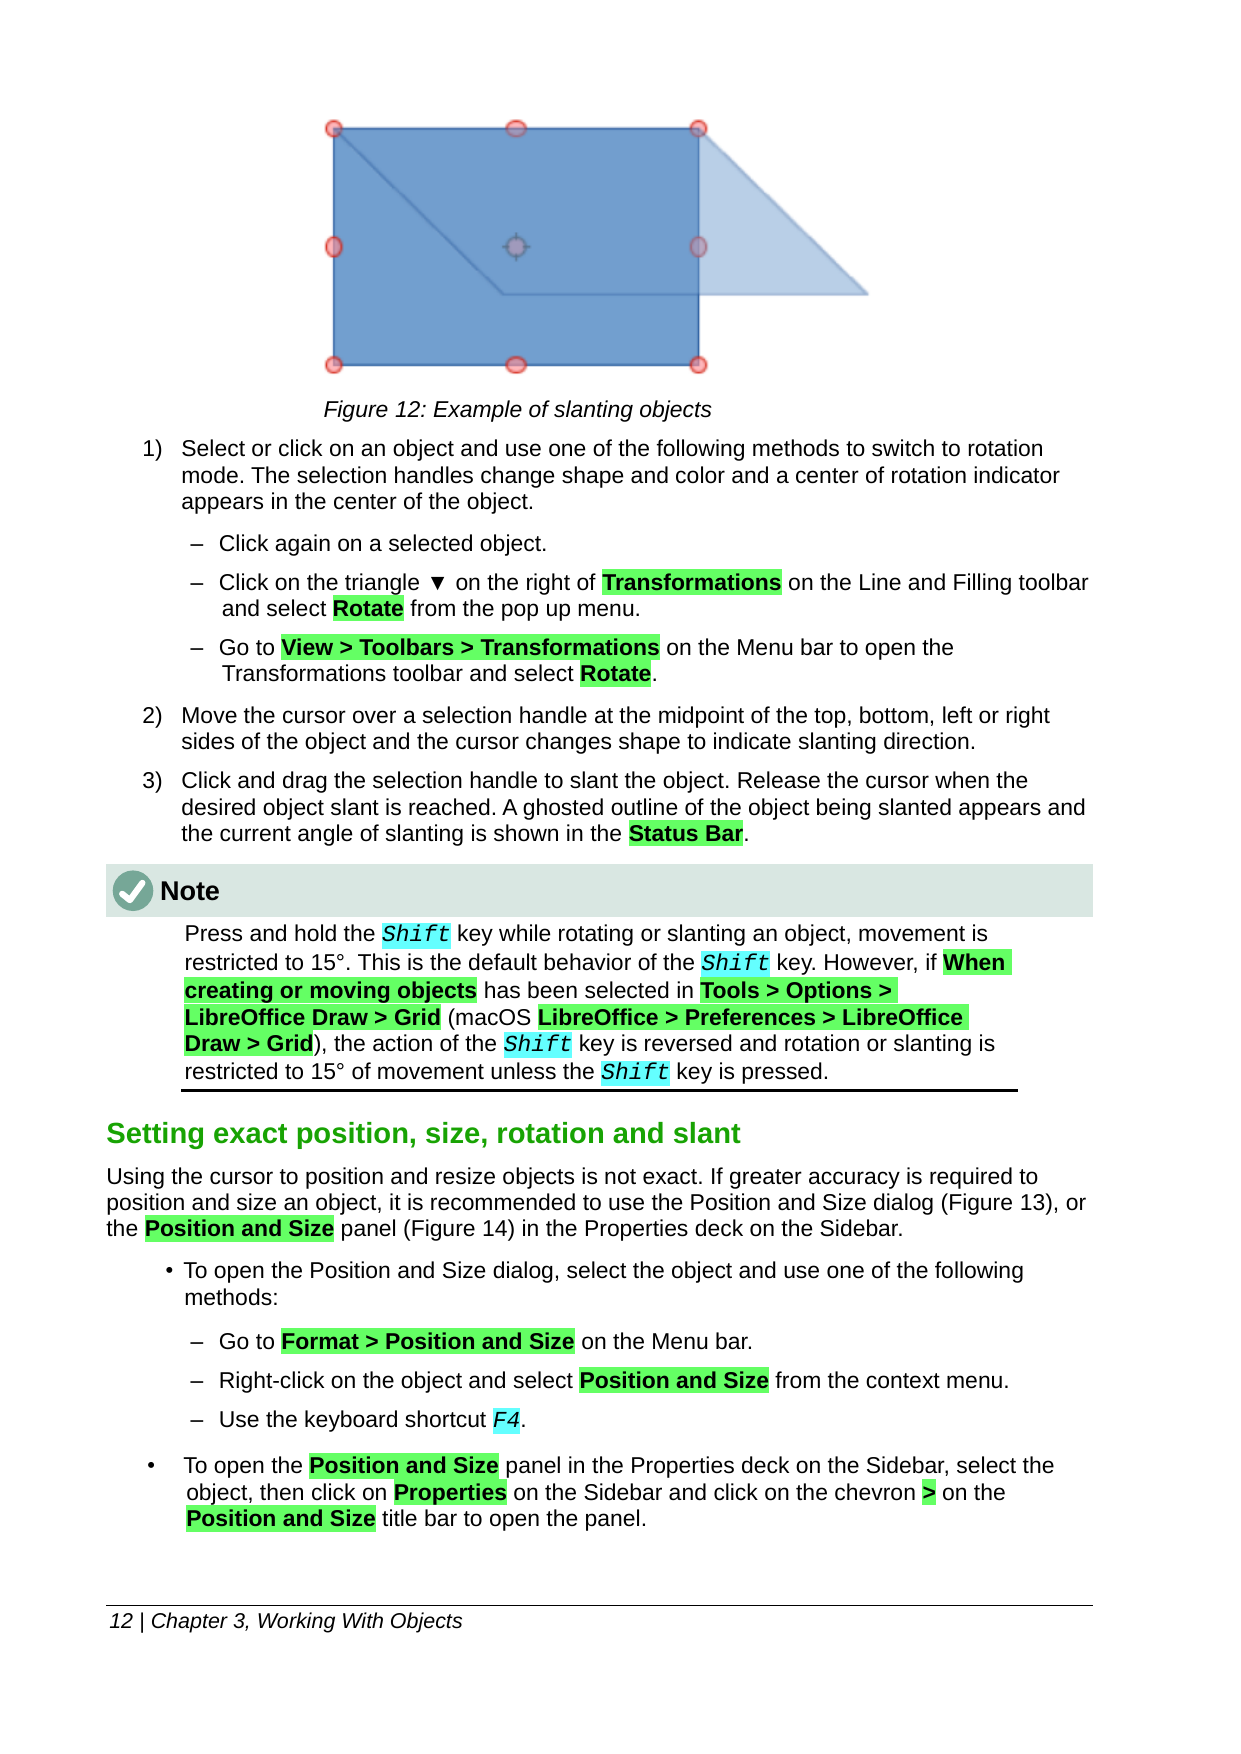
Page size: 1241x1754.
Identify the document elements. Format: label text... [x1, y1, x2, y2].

list Click again on a selected object. [187, 527, 1093, 556]
list Click on the triangle ▼ on the right of Transformations on the Line and Filling toolbar and select Rotate from the pop up menu. [187, 566, 1093, 621]
list Right-click on the object and select Position and Size from the context menu. [187, 1364, 1093, 1393]
text Figure 12: Example of slanting objects [323, 396, 876, 423]
list Go to Format > Position and Size on the Menu bar. [187, 1325, 1093, 1354]
list Click and drag the selection handle to slant the object. Release the cursor when the desired object slant is reached. A ghosted outline of the object being slanted appears and the current angle of slanting is shown in the Status Bar. [162, 767, 1093, 846]
list Use the keyboard shortcut F4. [187, 1403, 1093, 1437]
list Go to View > Toolbars > Transformations on the Menu bar to open the Transformations toolbar and select Rotate. [187, 631, 1093, 689]
subtitle Note [106, 864, 1093, 917]
picture [323, 118, 876, 384]
list To open the Position and Size dialog, select the object and use one of the following methods: [162, 1254, 1093, 1313]
subtitle Setting exact position, size, rotation and slant [106, 1117, 1093, 1150]
list To open the Position and Size panel in the Properties deck on the Sidebar, select the object, then click on Properties on the Sidebar and click on the chevron > on the Position and Size title bar to open the panel. [144, 1449, 1093, 1534]
text Using the cursor to position and resize objects is not exact. If greater accuracy is required to position and size an object, it is recommended to use the Position and Size dialog (Figure 13), or the Position and Size panel (Figure 14) in the Properties deck on the Sidebar. [106, 1163, 1093, 1242]
text Press and hold the Shift key while rotating or slanting an object, movement is restricted to 15°. This is the default behavior of the Shift key. However, if When creating or moving objects has been selected in Tools > Options > LibreOffice Draw > Grid (macOS LibreOffice > Preferences > LibreOffice Draw > Grid), the action of the Shift key is reversed and rotation or slanting is restricted to 15° of movement unless the Shift key is pressed. [181, 917, 1018, 1089]
list Select or click on an object and use one of the following methods to switch to rotation mode. The selection handles change shape and color and a center of rotation indicator appears in the center of the object. [162, 435, 1093, 514]
list Move the cursor over a selection handle at the midpoint of the top, bottom, left or right sides of the object and the cursor changes shape to indicate slanting direction. [162, 702, 1093, 755]
